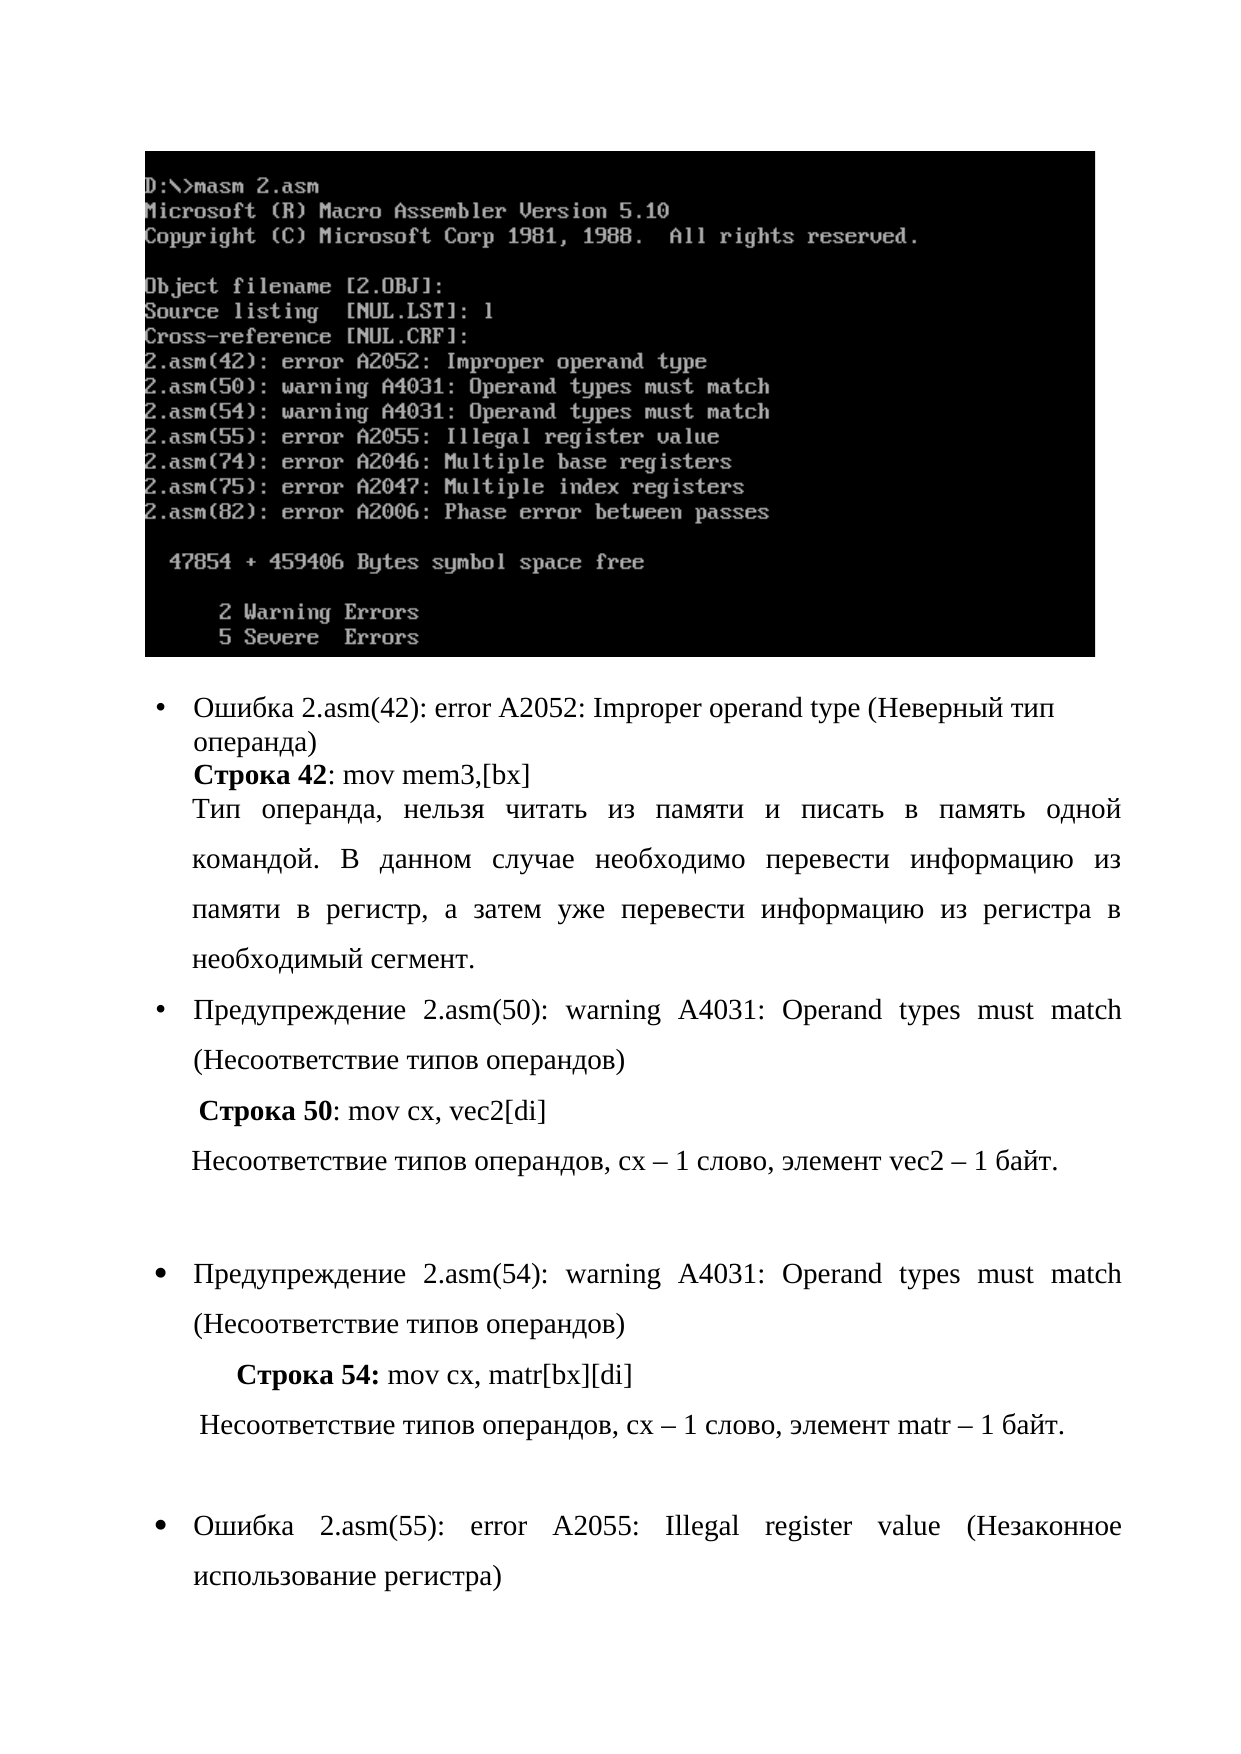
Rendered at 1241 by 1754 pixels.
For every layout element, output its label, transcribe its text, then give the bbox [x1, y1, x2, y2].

list Несоответствие типов операндов, cx – 1 слово, элемент vec2 – 1 байт. [118, 1143, 1122, 1177]
list Ошибка 2.asm(55): error A2055: Illegal register value (Незаконное использование регистра) [156, 1508, 1122, 1592]
list Строка 50: mov сx, vec2[di] [118, 1093, 1122, 1126]
list Ошибка 2.asm(42): error A2052: Improper operand type (Неверный тип операнда) [156, 690, 1122, 757]
list Тип операнда, нельзя читать из памяти и писать в память одной командой. В данном случае необходимо перевести информацию из памяти в регистр, а затем уже перевести информацию из регистра в необходимый сегмент. [192, 791, 1122, 975]
list Предупреждение 2.asm(54): warning A4031: Operand types must match (Несоответствие типов операндов) [156, 1256, 1122, 1340]
picture [145, 151, 1096, 657]
text Строка 54: mov cx, matr[bx][di] [118, 1357, 1122, 1390]
list Предупреждение 2.asm(50): warning A4031: Operand types must match (Несоответствие типов операндов) [156, 992, 1122, 1076]
text Несоответствие типов операндов, cx – 1 слово, элемент matr – 1 байт. [118, 1407, 1122, 1441]
list Строка 42: mov mem3,[bx] [156, 757, 1122, 791]
